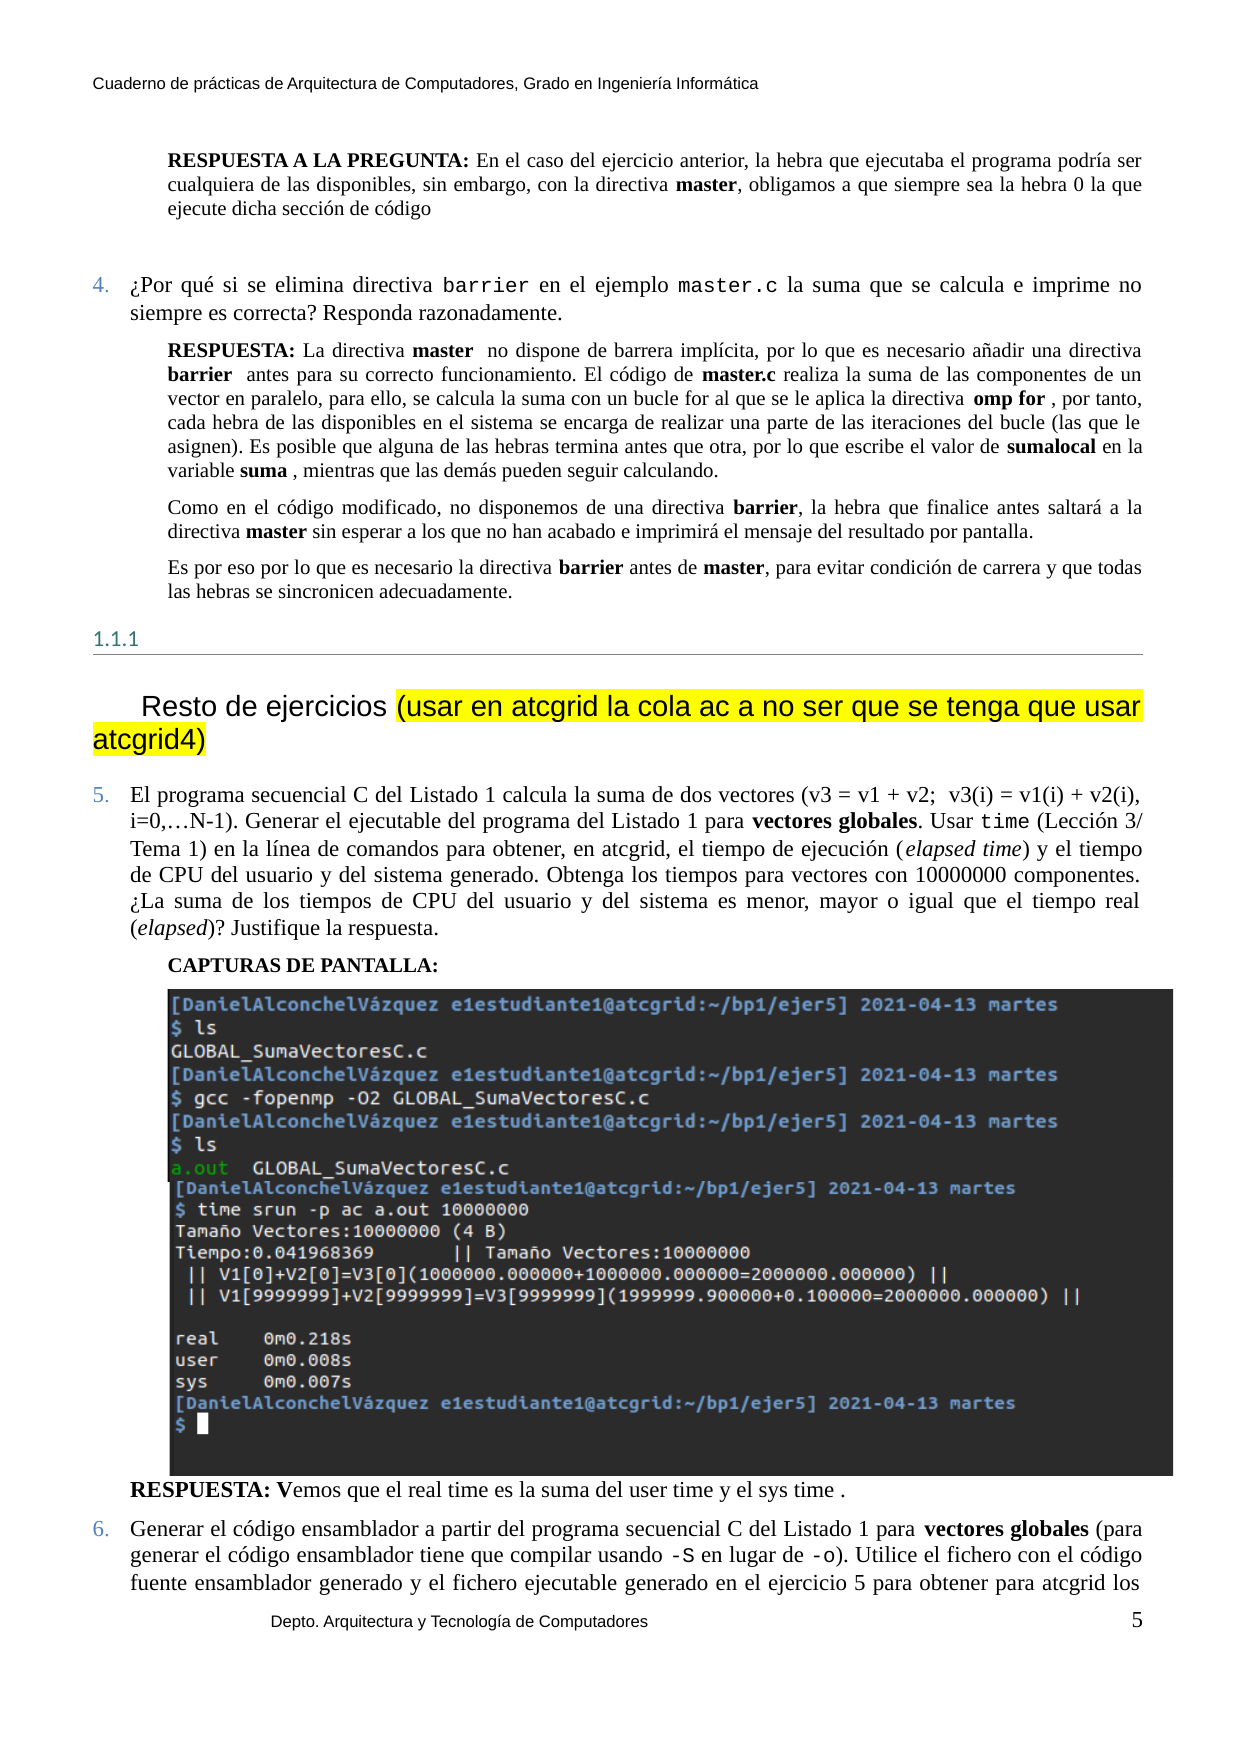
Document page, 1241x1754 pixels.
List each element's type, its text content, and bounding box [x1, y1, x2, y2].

text RESPUESTA A LA PREGUNTA: En el caso del ejercicio anterior, la hebra que ejecutaba el programa podría ser cualquiera de las disponibles, sin embargo, con la directiva master, obligamos a que siempre sea la hebra 0 la que ejecute dicha sección de código [167, 148, 1143, 220]
text Es por eso por lo que es necesario la directiva barrier antes de master, para evitar condición de carrera y que todas las hebras se sincronicen adecuadamente. [167, 555, 1143, 603]
list El programa secuencial C del Listado 1 calcula la suma de dos vectores (v3 = v1 + v2; v3(i) = v1(i) + v2(i), i=0,…N-1). Generar el ejecutable del programa del Listado 1 para vectores globales. Usar time (Lección 3/ Tema 1) en la línea de comandos para obtener, en atcgrid, el tiempo de ejecución (elapsed time) y el tiempo de CPU del usuario y del sistema generado. Obtenga los tiempos para vectores con 10000000 componentes. ¿La suma de los tiempos de CPU del usuario y del sistema es menor, mayor o igual que el tiempo real (elapsed)? Justifique la respuesta. [92, 781, 1143, 940]
picture [167, 989, 1174, 1476]
list ¿Por qué si se elimina directiva barrier en el ejemplo master.c la suma que se calcula e imprime no siempre es correcta? Responda razonadamente. [92, 271, 1143, 325]
text RESPUESTA: La directiva master no dispone de barrera implícita, por lo que es necesario añadir una directiva barrier antes para su correcto funcionamiento. El código de master.c realiza la suma de las componentes de un vector en paralelo, para ello, se calcula la suma con un bucle for al que se le aplica la directiva omp for , por tanto, cada hebra de las disponibles en el sistema se encarga de realizar una parte de las iteraciones del bucle (las que le asignen). Es posible que alguna de las hebras termina antes que otra, por lo que escribe el valor de sumalocal en la variable suma , mientras que las demás pueden seguir calculando. [167, 338, 1143, 482]
subtitle Resto de ejercicios (usar en atcgrid la cola ac a no ser que se tenga que usar atcgrid4) [92, 689, 1143, 756]
text Como en el código modificado, no disponemos de una directiva barrier, la hebra que finalice antes saltará a la directiva master sin esperar a los que no han acabado e imprimirá el mensaje del resultado por pantalla. [167, 494, 1143, 543]
text CAPTURAS DE PANTALLA: [167, 953, 1143, 977]
list RESPUESTA: Vemos que el real time es la suma del user time y el sys time . [130, 1218, 1143, 1502]
list Generar el código ensamblador a partir del programa secuencial C del Listado 1 para vectores globales (para generar el código ensamblador tiene que compilar usando -S en lugar de -o). Utilice el fichero con el código fuente ensamblador generado y el fichero ejecutable generado en el ejercicio 5 para obtener para atcgrid los [92, 1514, 1143, 1595]
